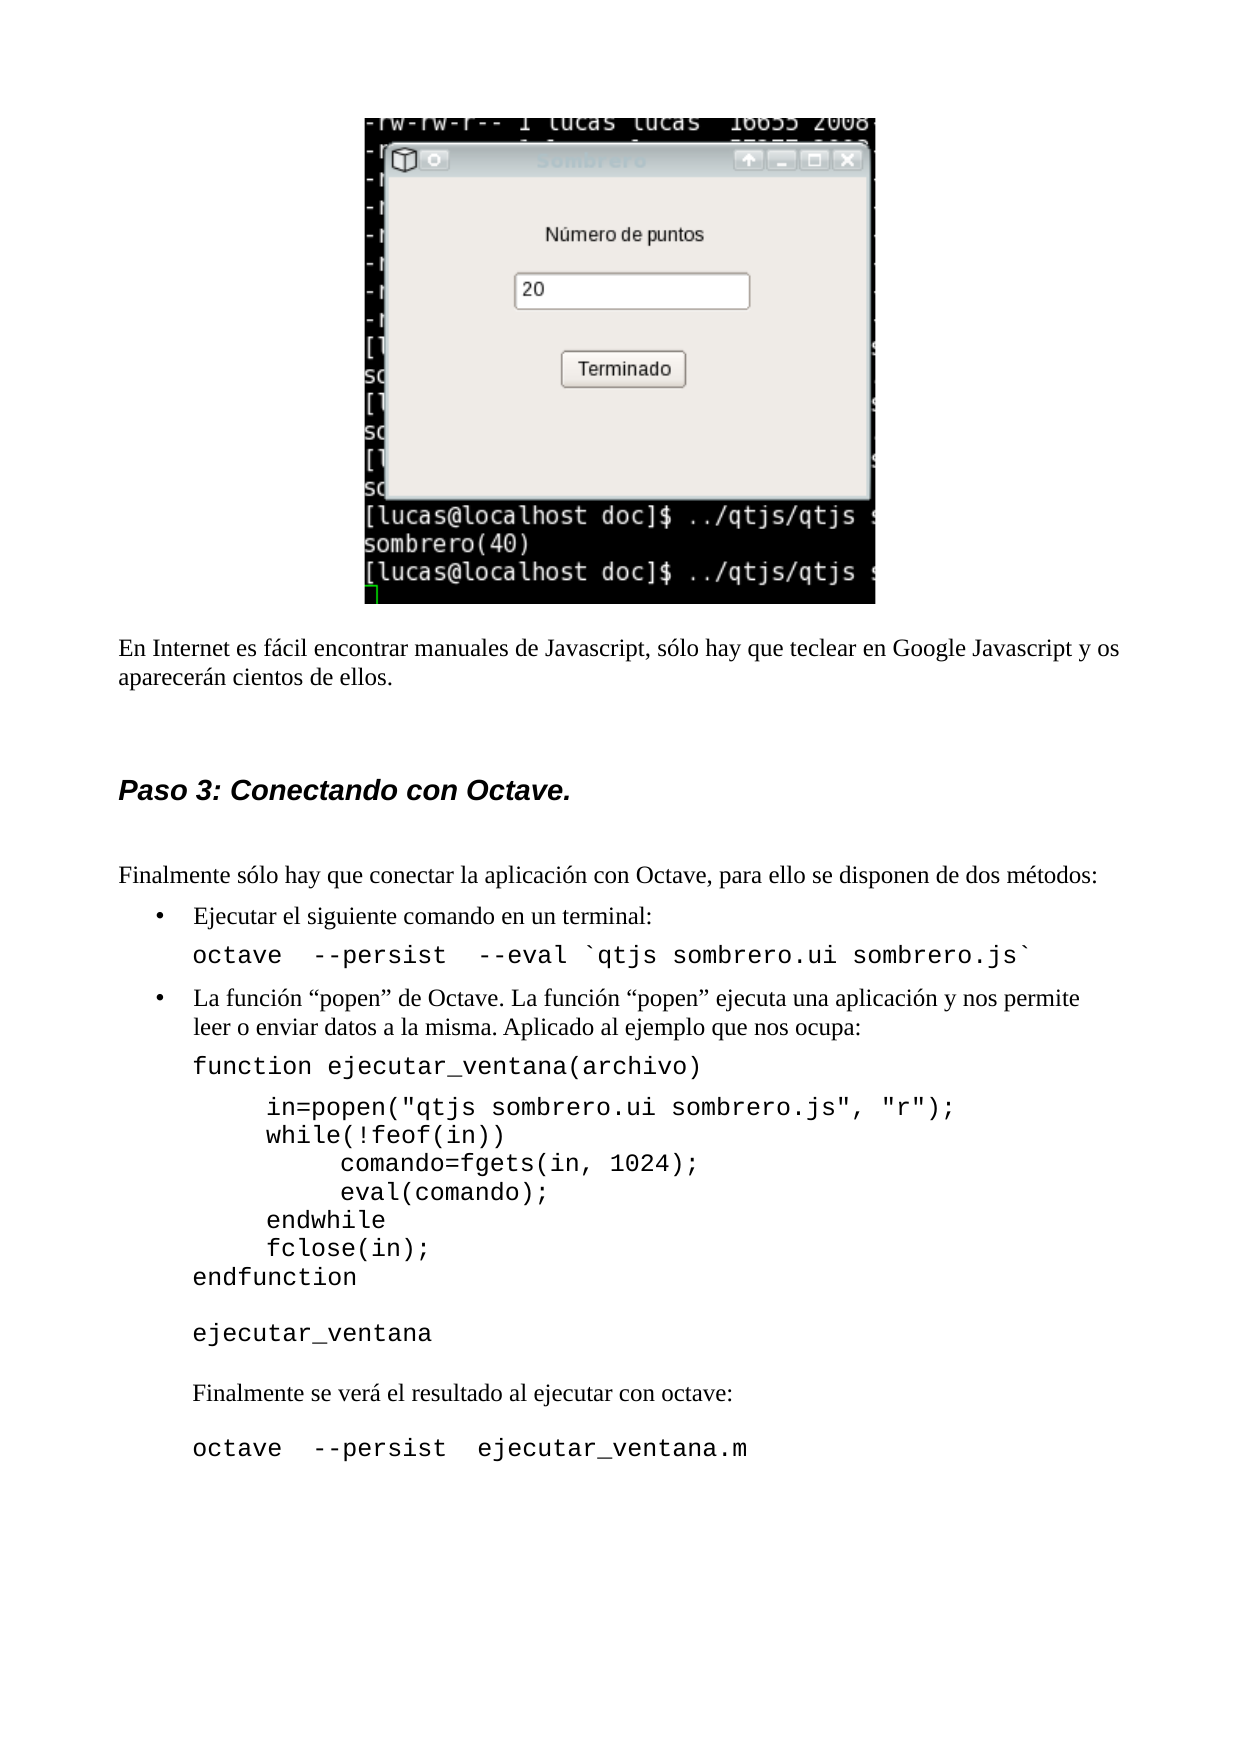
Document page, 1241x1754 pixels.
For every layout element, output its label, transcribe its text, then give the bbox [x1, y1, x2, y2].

text eval(comando); [192, 1179, 1122, 1208]
text octave --persist ejecutar_ventana.m [192, 1436, 1122, 1464]
text En Internet es fácil encontrar manuales de Javascript, sólo hay que teclear en Google Javascript y os aparecerán cientos de ellos. [118, 633, 1122, 690]
subtitle Paso 3: Conectando con Octave. [118, 773, 1122, 806]
text endfunction [192, 1264, 1122, 1293]
list Ejecutar el siguiente comando en un terminal: [156, 901, 1122, 930]
text Finalmente se verá el resultado al ejecutar con octave: [192, 1378, 1122, 1407]
text fclose(in); [192, 1236, 1122, 1264]
text Finalmente sólo hay que conectar la aplicación con Octave, para ello se disponen de dos métodos: [118, 860, 1122, 889]
text function ejecutar_ventana(archivo) [192, 1053, 1122, 1082]
list La función “popen” de Octave. La función “popen” ejecuta una aplicación y nos permite leer o enviar datos a la misma. Aplicado al ejemplo que nos ocupa: [156, 983, 1122, 1041]
text in=popen("qtjs sombrero.ui sombrero.js", "r"); [192, 1094, 1122, 1123]
text ejecutar_ventana [192, 1321, 1122, 1349]
text while(!feof(in)) [192, 1123, 1122, 1151]
text endwhile [192, 1208, 1122, 1236]
text octave --persist --eval `qtjs sombrero.ui sombrero.js` [192, 943, 1122, 971]
text comando=fgets(in, 1024); [192, 1151, 1122, 1179]
picture [364, 118, 876, 604]
